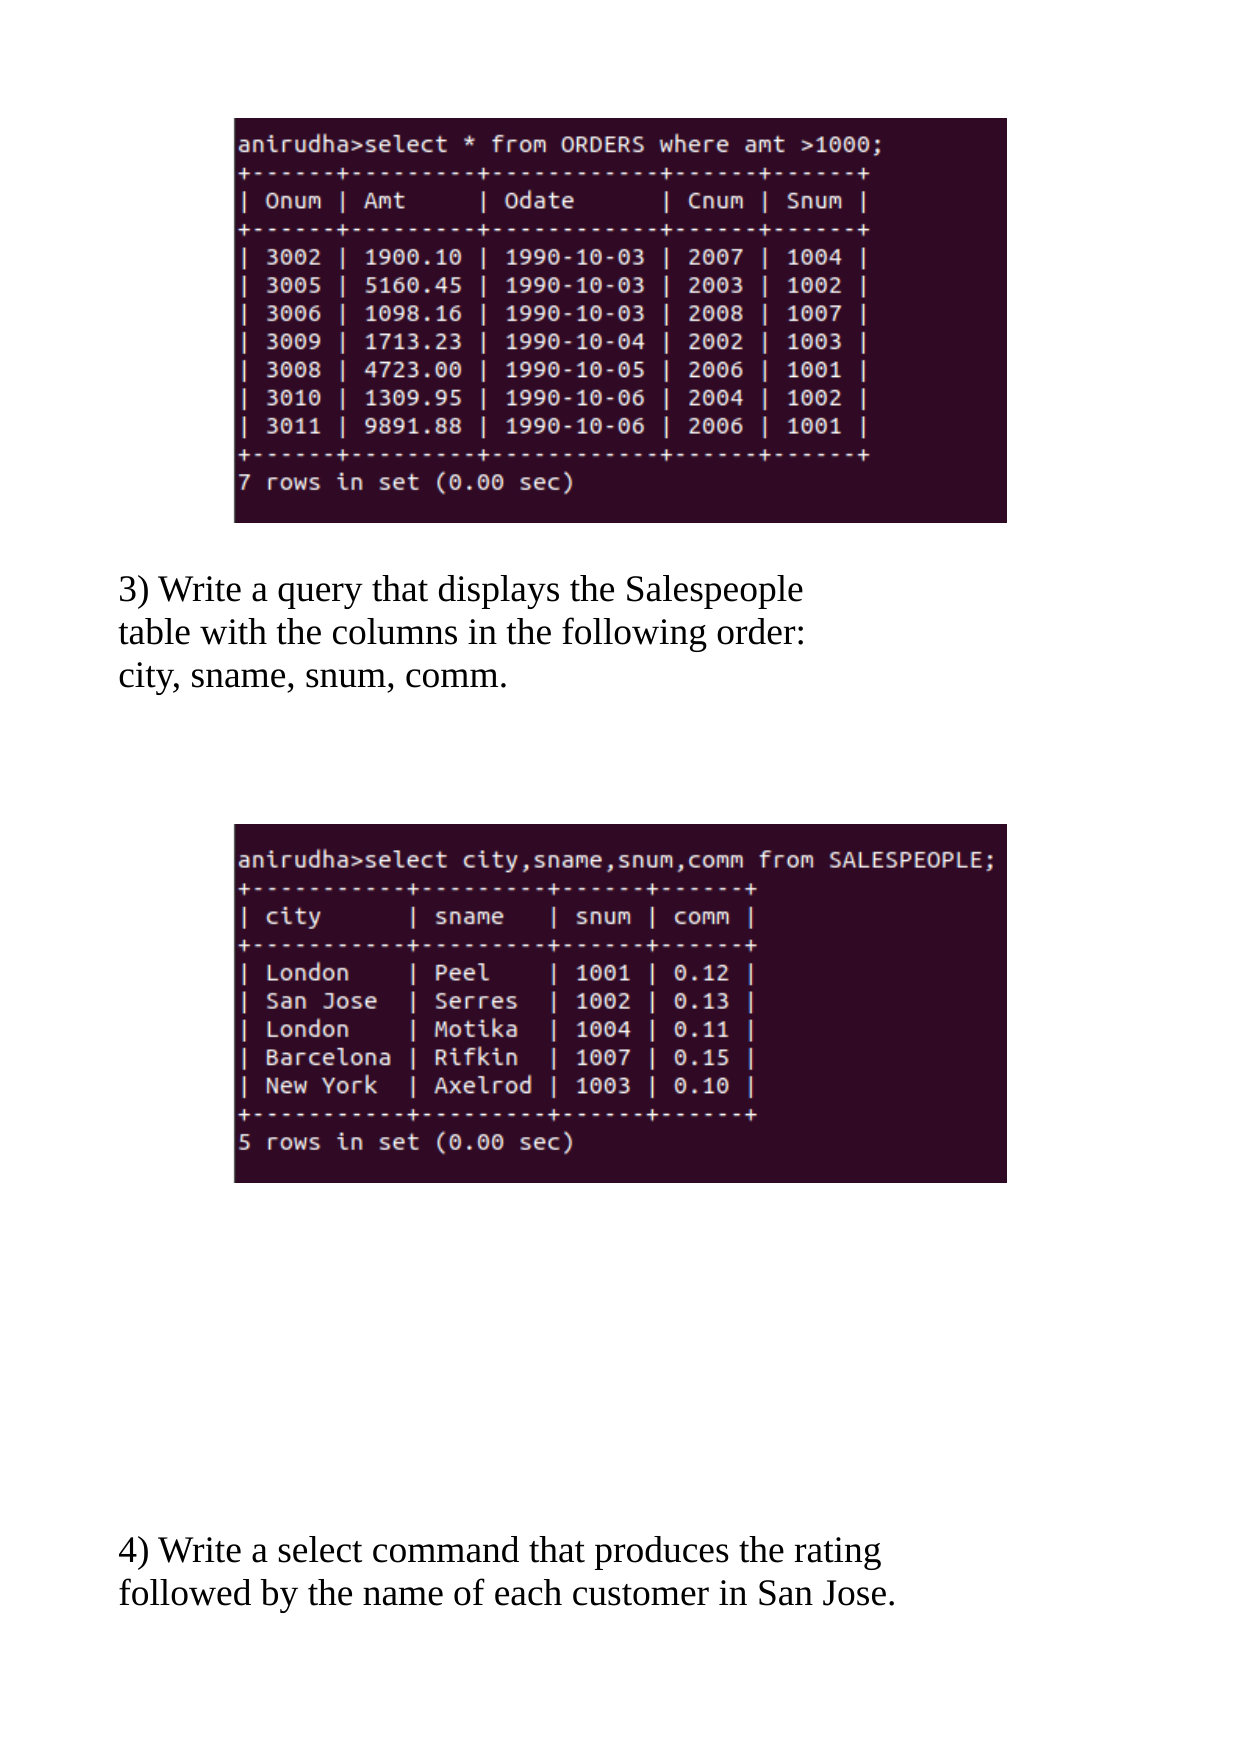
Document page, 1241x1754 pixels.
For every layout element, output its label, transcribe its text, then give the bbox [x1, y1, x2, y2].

text 4) Write a select command that produces the rating [118, 1527, 1122, 1571]
text table with the columns in the following order: [118, 609, 1122, 652]
text 3) Write a query that displays the Salespeople [118, 566, 1122, 609]
text followed by the name of each customer in San Jose. [118, 1571, 1122, 1614]
text city, sname, snum, comm. [118, 652, 1122, 695]
picture [233, 118, 1007, 523]
picture [233, 824, 1007, 1183]
